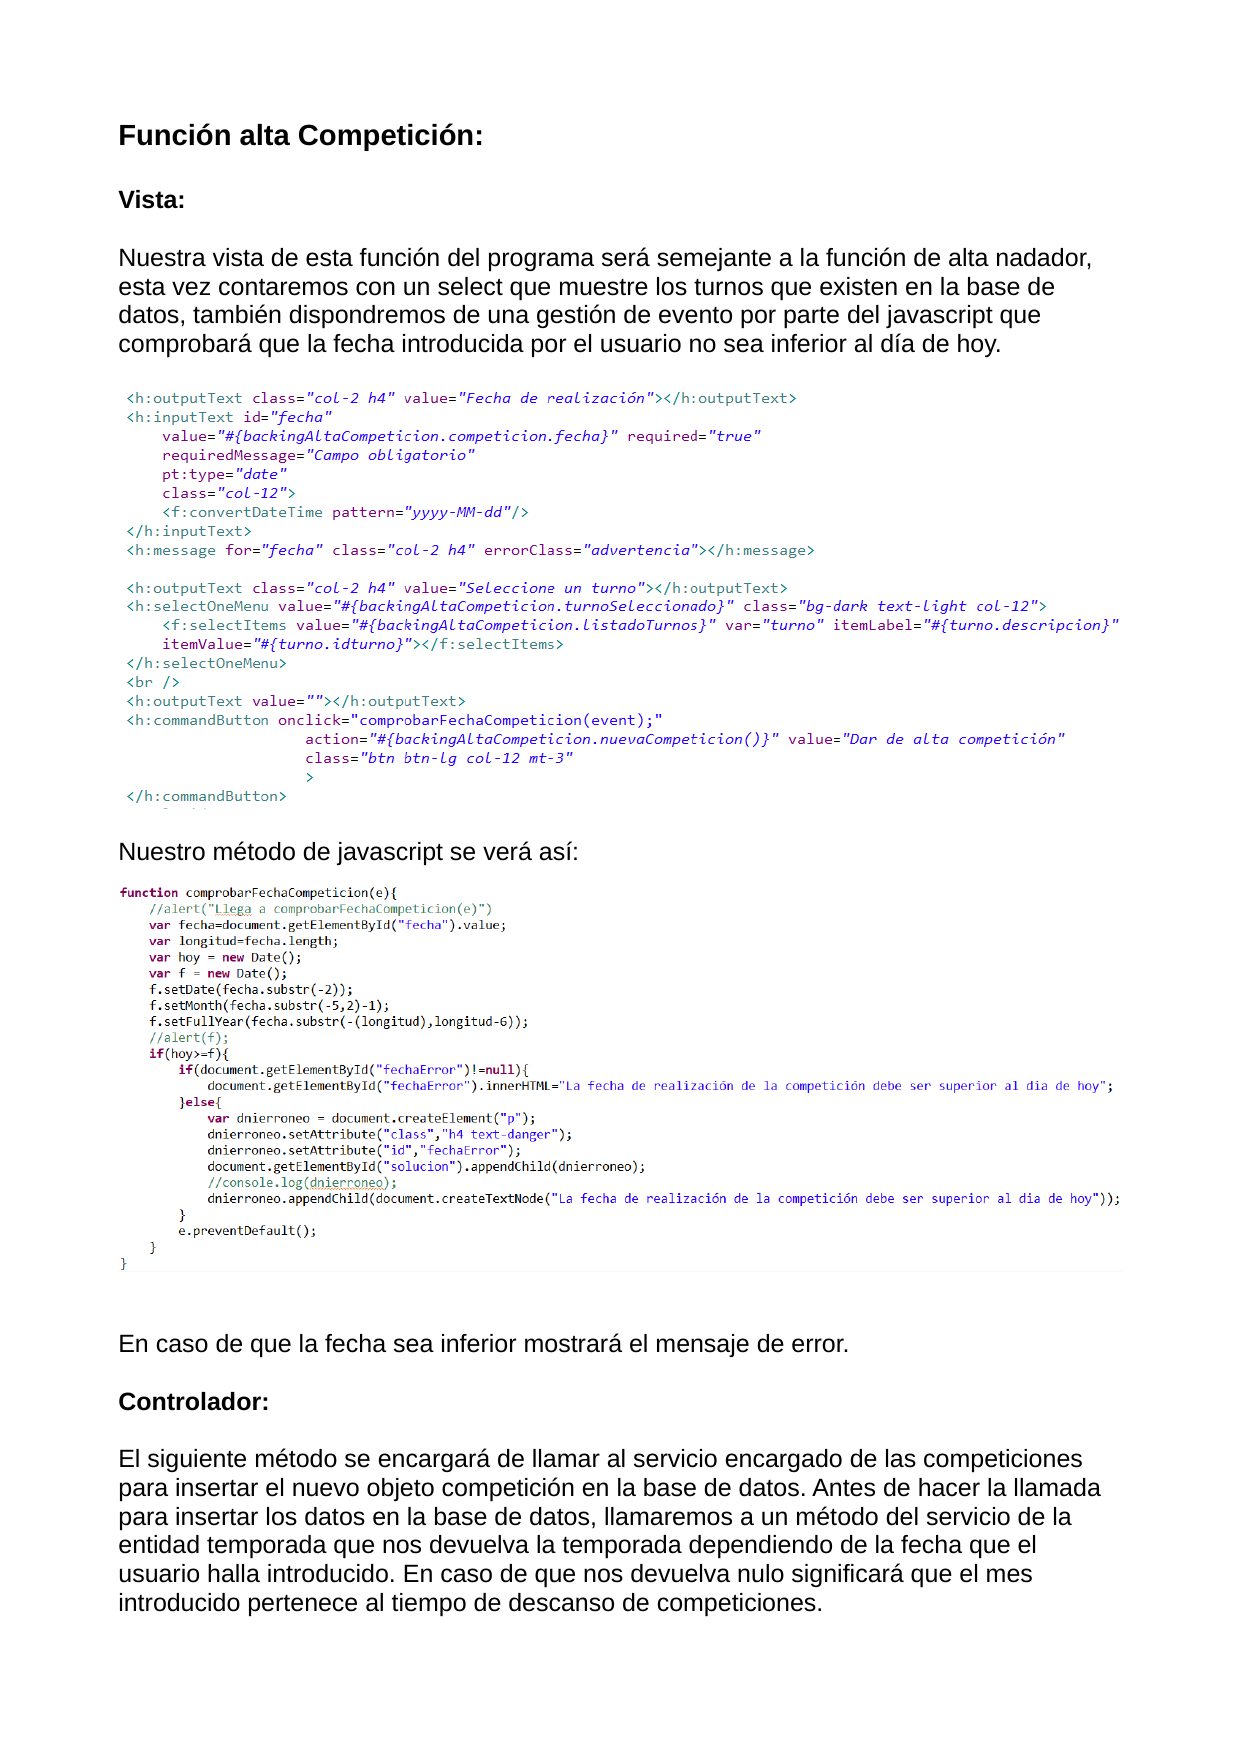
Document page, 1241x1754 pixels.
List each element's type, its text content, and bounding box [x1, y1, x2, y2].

text En caso de que la fecha sea inferior mostrará el mensaje de error. [118, 1329, 1122, 1358]
text El siguiente método se encargará de llamar al servicio encargado de las competiciones para insertar el nuevo objeto competición en la base de datos. Antes de hacer la llamada para insertar los datos en la base de datos, llamaremos a un método del servicio de la entidad temporada que nos devuelva la temporada dependiendo de la fecha que el usuario halla introducido. En caso de que nos devuelva nulo significará que el mes introducido pertenece al tiempo de descanso de competiciones. [118, 1444, 1122, 1617]
text Vista: [118, 185, 1122, 214]
text Controlador: [118, 1387, 1122, 1415]
text Función alta Competición: [118, 118, 1122, 152]
text Nuestra vista de esta función del programa será semejante a la función de alta nadador, esta vez contaremos con un select que muestre los turnos que existen en la base de datos, también dispondremos de una gestión de evento por parte del javascript que comprobará que la fecha introducida por el usuario no sea inferior al día de hoy. [118, 243, 1122, 358]
picture [118, 885, 1123, 1272]
text Nuestro método de javascript se verá así: [118, 837, 1122, 866]
picture [118, 387, 1123, 809]
